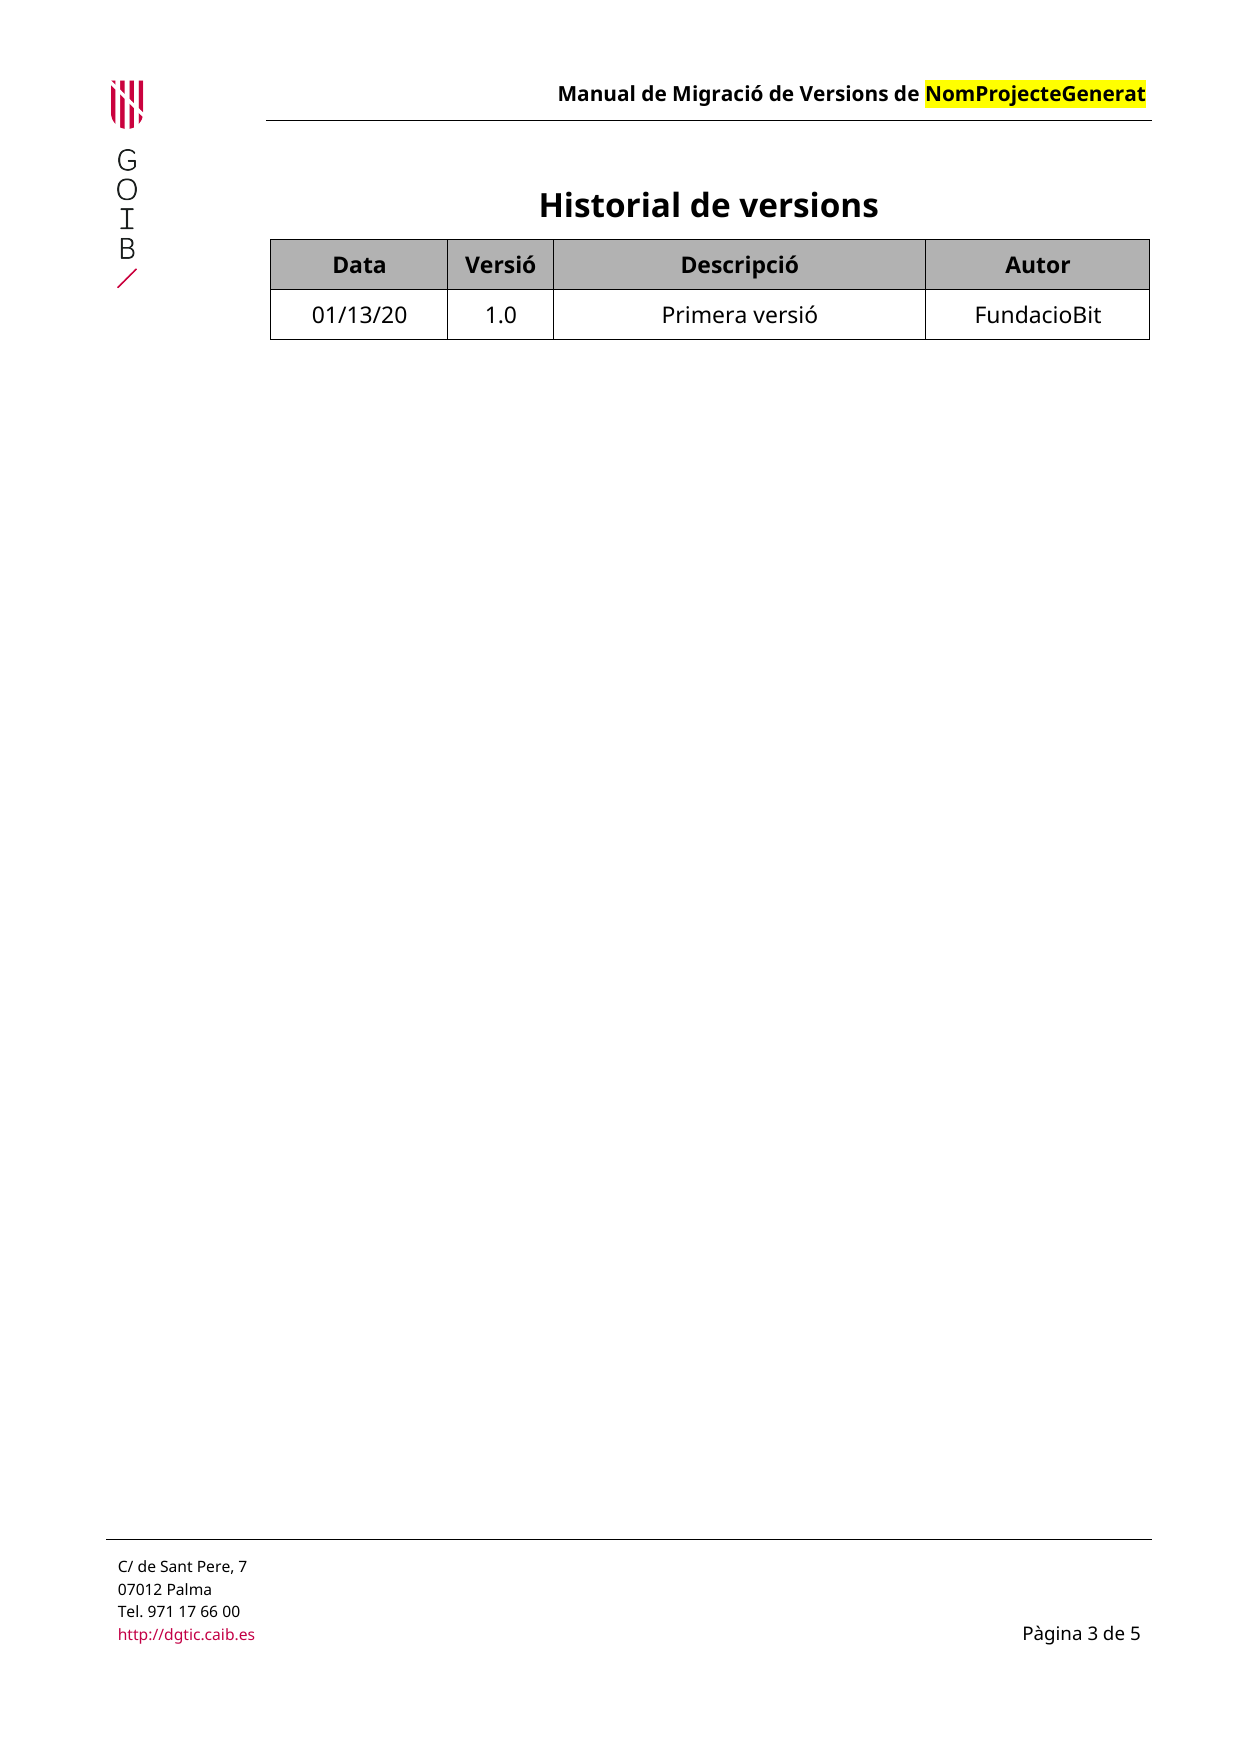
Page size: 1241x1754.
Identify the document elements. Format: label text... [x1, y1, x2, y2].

table_cell 13/01/20 [271, 290, 447, 339]
table_header Autor [926, 240, 1149, 289]
table_cell FundacioBit [926, 290, 1149, 339]
table_cell Primera versió [554, 290, 925, 339]
table_header Descripció [554, 240, 925, 289]
table_header Data [271, 240, 447, 289]
picture [82, 57, 172, 319]
table_cell 1.0 [448, 290, 553, 339]
table_header Versió [448, 240, 553, 289]
subtitle Historial de versions [266, 181, 1152, 227]
